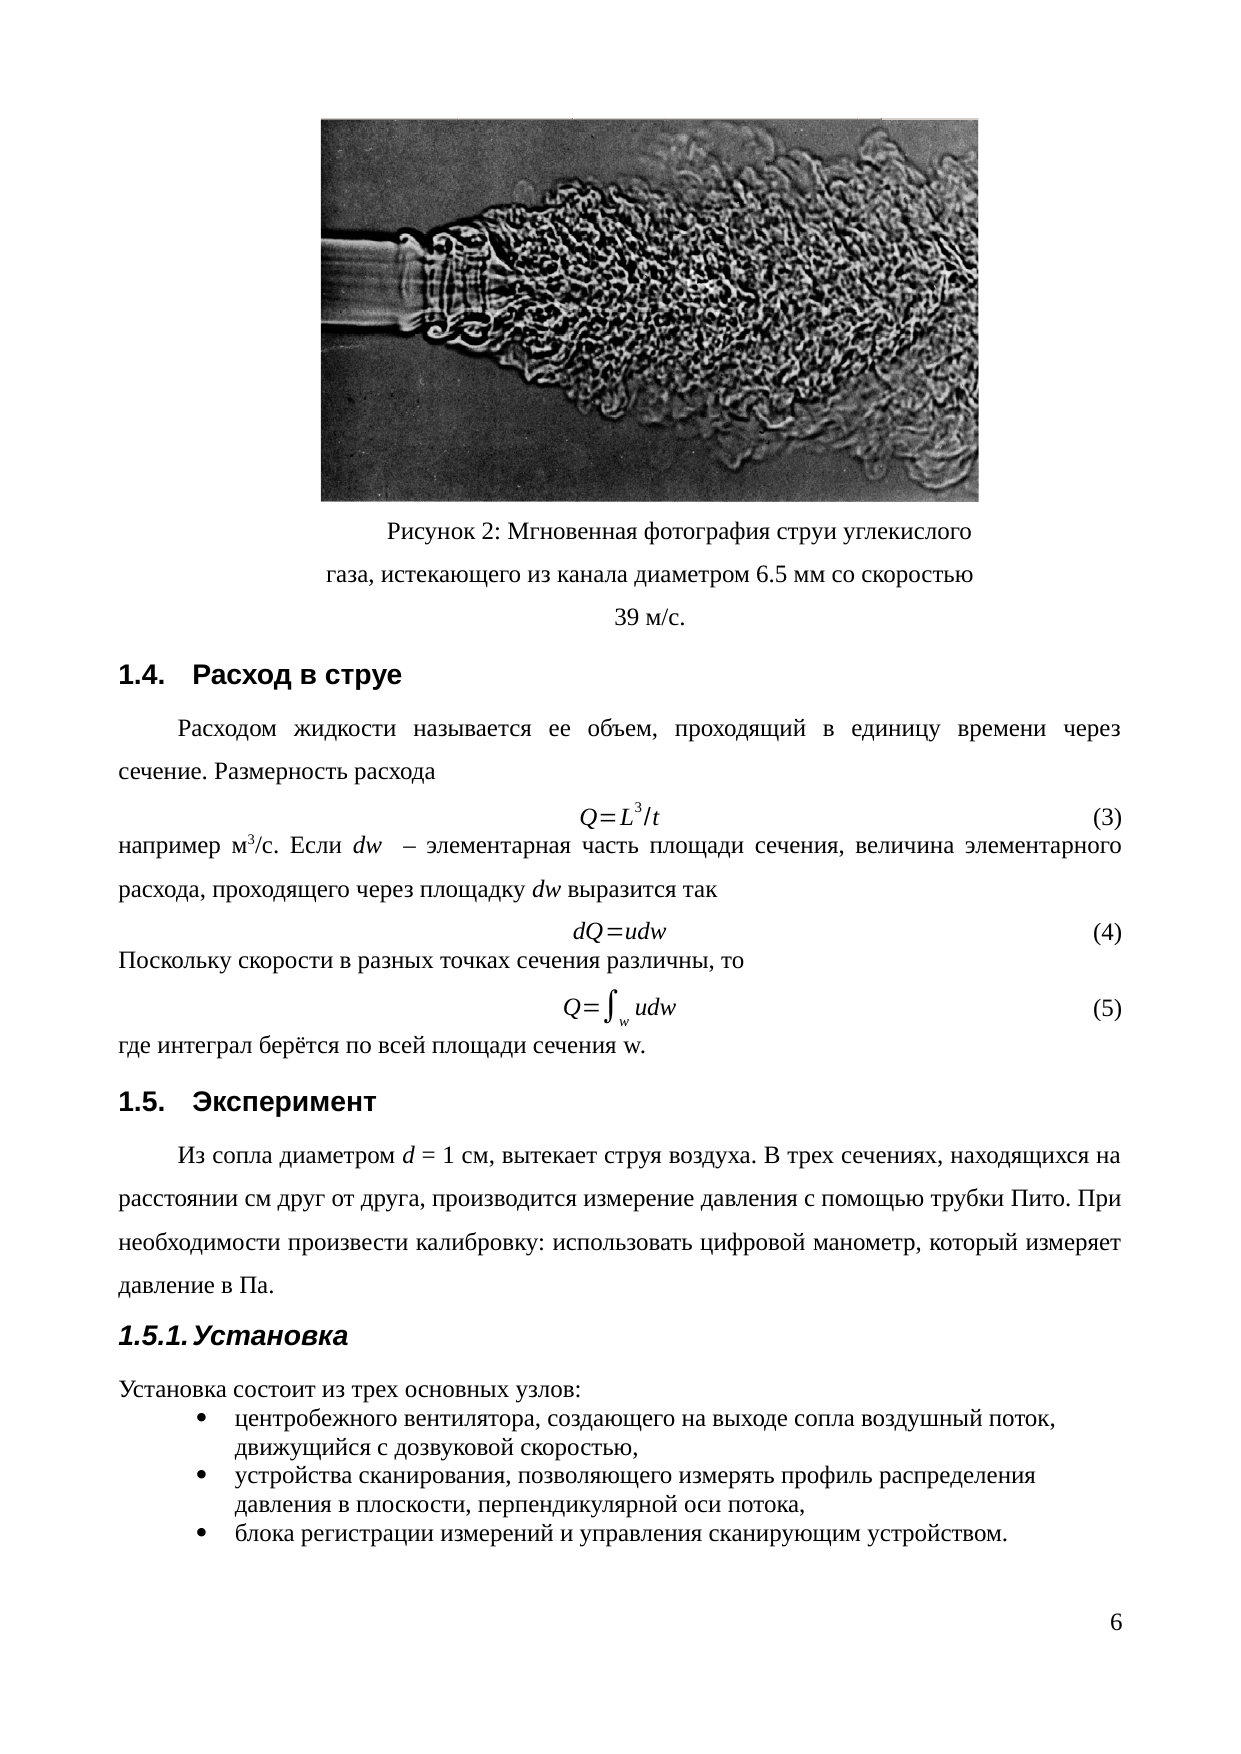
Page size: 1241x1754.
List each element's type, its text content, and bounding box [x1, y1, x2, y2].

subtitle Эксперимент [118, 1085, 1122, 1118]
picture [320, 118, 979, 502]
subtitle Расход в струе [118, 658, 1122, 691]
text Рисунок 2: Мгновенная фотография струи углекислого газа, истекающего из канала диаметром 6.5 мм со скоростью 39 м/c. [321, 502, 978, 631]
text Установка состоит из трех основных узлов: [118, 1374, 1122, 1403]
text (3) [118, 799, 1122, 831]
list блока регистрации измерений и управления сканирующим устройством. [197, 1518, 1122, 1547]
list устройства сканирования, позволяющего измерять профиль распределения давления в плоскости, перпендикулярной оси потока, [197, 1461, 1122, 1518]
text (5) [118, 989, 1122, 1030]
text Поскольку скорости в разных точках сечения различны, то [118, 946, 1122, 974]
text где интеграл берётся по всей площади сечения w. [118, 1030, 1122, 1058]
list центробежного вентилятора, создающего на выходе сопла воздушный поток, движущийся с дозвуковой скоростью, [197, 1403, 1122, 1461]
text (4) [118, 917, 1122, 946]
subtitle Установка [118, 1319, 1122, 1352]
text Из сопла диаметром d = 1 см, вытекает струя воздуха. В трех сечениях, находящихся на расстоянии см друг от друга, производится измерение давления с помощью трубки Пито. При необходимости произвести калибровку: использовать цифровой манометр, который измеряет давление в Па. [118, 1140, 1122, 1298]
text например м3/c. Если dw – элементарная часть площади сечения, величина элементарного расхода, проходящего через площадку dw выразится так [118, 831, 1122, 902]
text Расходом жидкости называется ее объем, проходящий в единицу времени через сечение. Размерность расхода [118, 713, 1122, 785]
